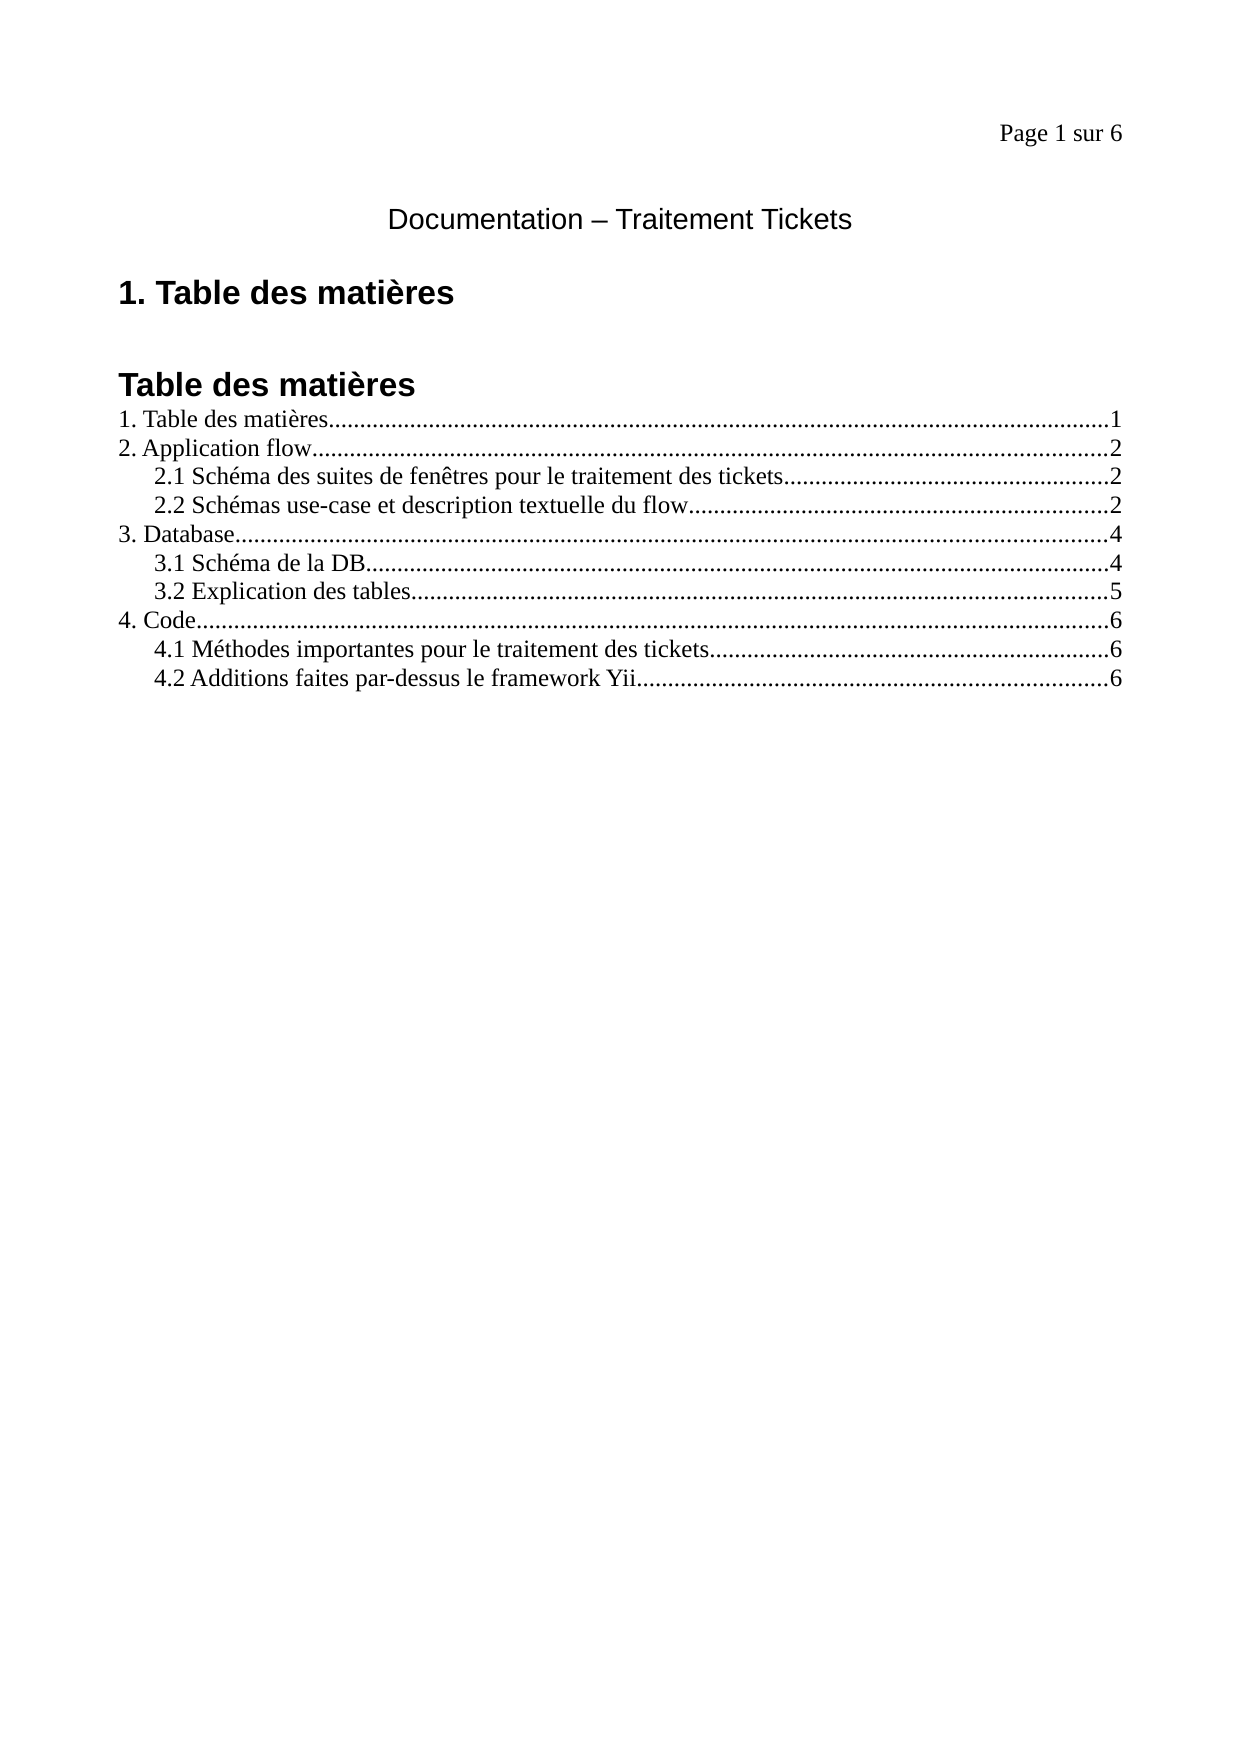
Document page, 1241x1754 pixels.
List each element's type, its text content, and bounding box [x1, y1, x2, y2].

text 3. Database 4 [118, 519, 1122, 548]
text 2.2 Schémas use-case et description textuelle du flow 2 [148, 490, 1122, 519]
text 4.2 Additions faites par-dessus le framework Yii 6 [148, 663, 1122, 691]
text 1. Table des matières 1 [118, 404, 1122, 433]
subtitle Table des matières [118, 366, 1122, 404]
subtitle Documentation – Traitement Tickets [118, 202, 1122, 236]
text 2.1 Schéma des suites de fenêtres pour le traitement des tickets 2 [148, 461, 1122, 490]
text 2. Application flow 2 [118, 433, 1122, 461]
text 3.2 Explication des tables 5 [148, 576, 1122, 605]
text 4.1 Méthodes importantes pour le traitement des tickets 6 [148, 634, 1122, 663]
text 3.1 Schéma de la DB 4 [148, 548, 1122, 576]
text 4. Code 6 [118, 605, 1122, 634]
subtitle 1. Table des matières [118, 273, 1122, 312]
